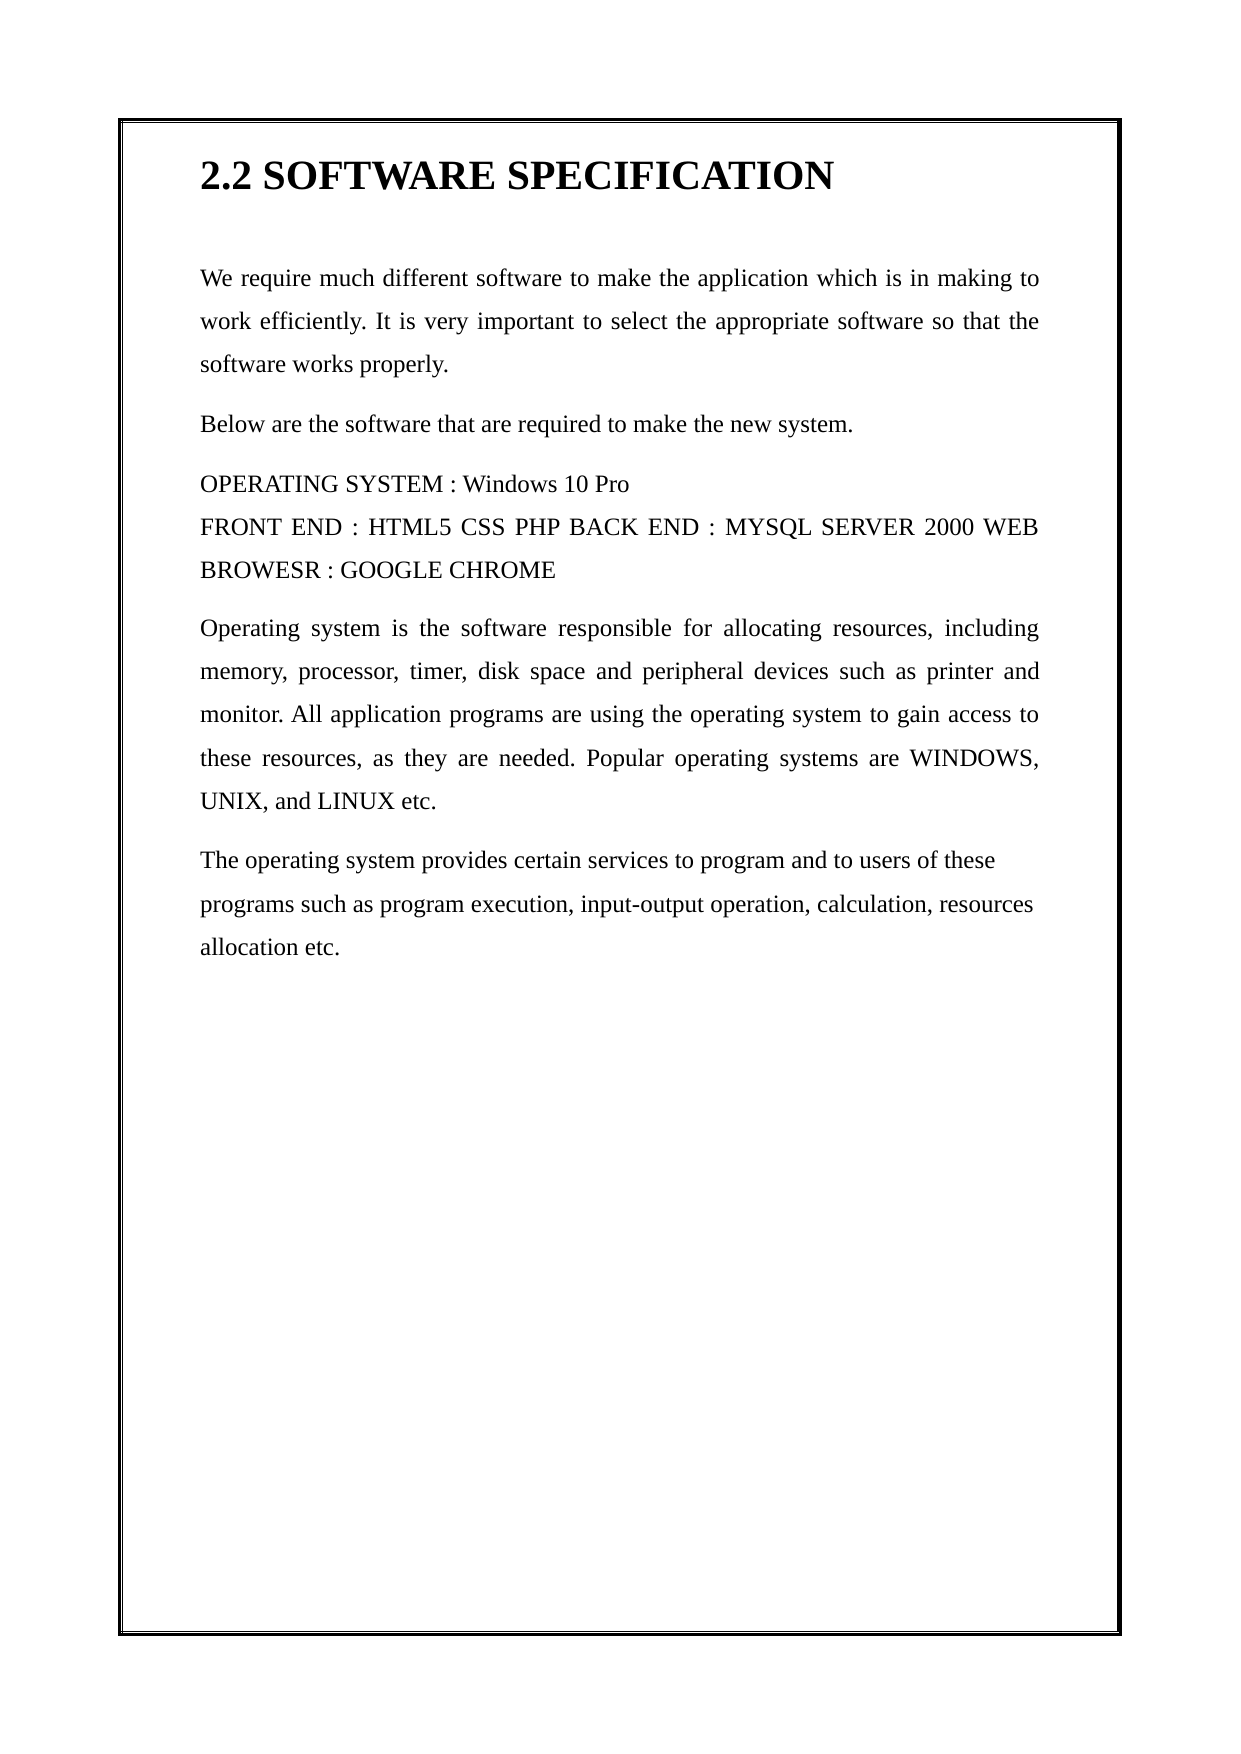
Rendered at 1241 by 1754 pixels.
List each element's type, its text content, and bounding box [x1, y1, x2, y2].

text We require much different software to make the application which is in making to work efficiently. It is very important to select the appropriate software so that the software works properly. [200, 263, 1040, 378]
text OPERATING SYSTEM : Windows 10 Pro [200, 469, 1040, 498]
subtitle 2.2 SOFTWARE SPECIFICATION [200, 151, 1040, 199]
text FRONT END : HTML5 CSS PHP BACK END : MYSQL SERVER 2000 WEB BROWESR : GOOGLE CHROME [200, 512, 1040, 584]
text The operating system provides certain services to program and to users of these programs such as program execution, input-output operation, calculation, resources allocation etc. [200, 846, 1040, 961]
text Operating system is the software responsible for allocating resources, including memory, processor, timer, disk space and peripheral devices such as printer and monitor. All application programs are using the operating system to gain access to these resources, as they are needed. Popular operating systems are WINDOWS, UNIX, and LINUX etc. [200, 613, 1040, 814]
text Below are the software that are required to make the new system. [200, 409, 1040, 438]
